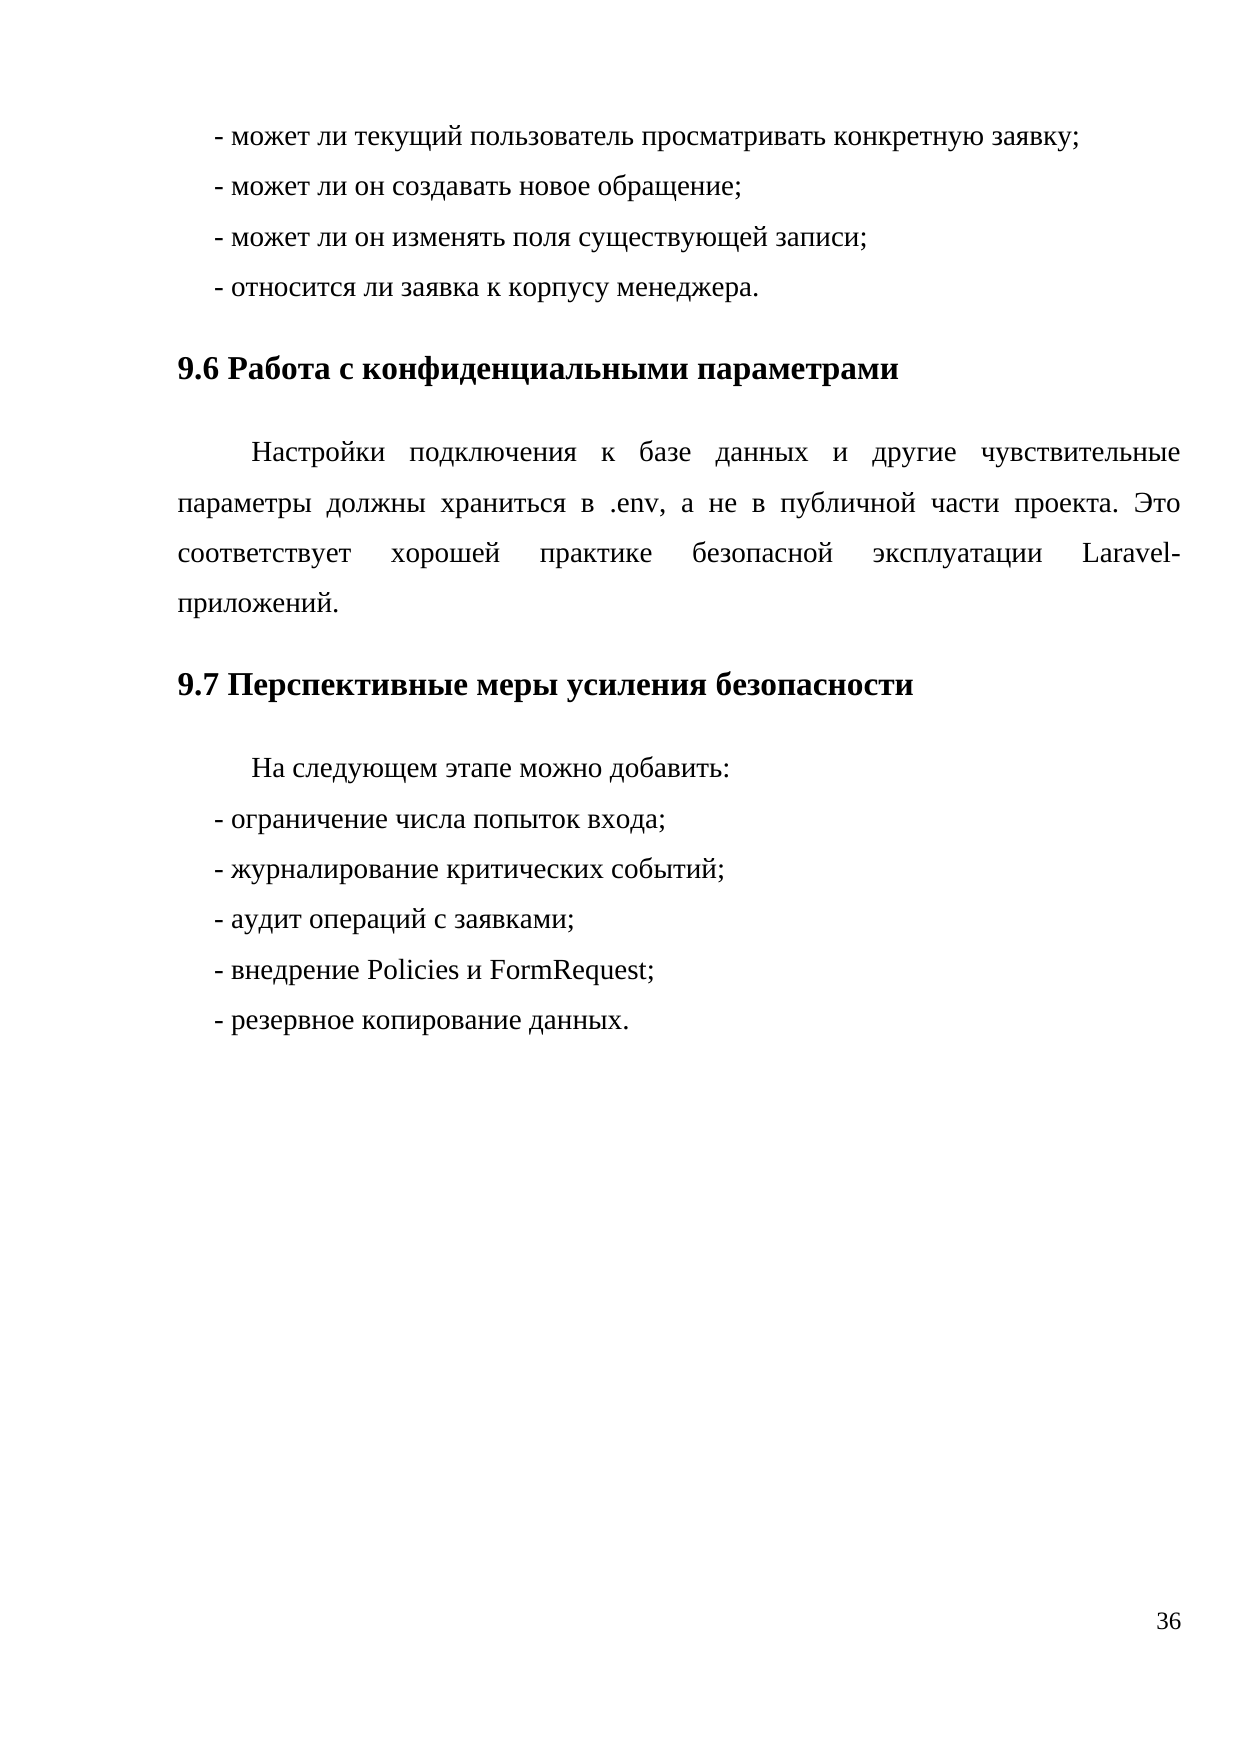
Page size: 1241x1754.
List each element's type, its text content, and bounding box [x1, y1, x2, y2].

subtitle 9.6 Работа с конфиденциальными параметрами [177, 348, 1181, 386]
text На следующем этапе можно добавить: [177, 751, 1181, 784]
text - может ли текущий пользователь просматривать конкретную заявку; [214, 118, 1181, 152]
text - может ли он изменять поля существующей записи; [214, 219, 1181, 252]
text - аудит операций с заявками; [214, 902, 1181, 935]
text - может ли он создавать новое обращение; [214, 168, 1181, 202]
text Настройки подключения к базе данных и другие чувствительные параметры должны храниться в .env, а не в публичной части проекта. Это соответствует хорошей практике безопасной эксплуатации Laravel-приложений. [177, 434, 1181, 619]
text - внедрение Policies и FormRequest; [214, 952, 1181, 985]
text - журналирование критических событий; [214, 851, 1181, 885]
text - резервное копирование данных. [214, 1002, 1181, 1036]
text - ограничение числа попыток входа; [214, 801, 1181, 834]
text - относится ли заявка к корпусу менеджера. [214, 269, 1181, 303]
subtitle 9.7 Перспективные меры усиления безопасности [177, 664, 1181, 703]
